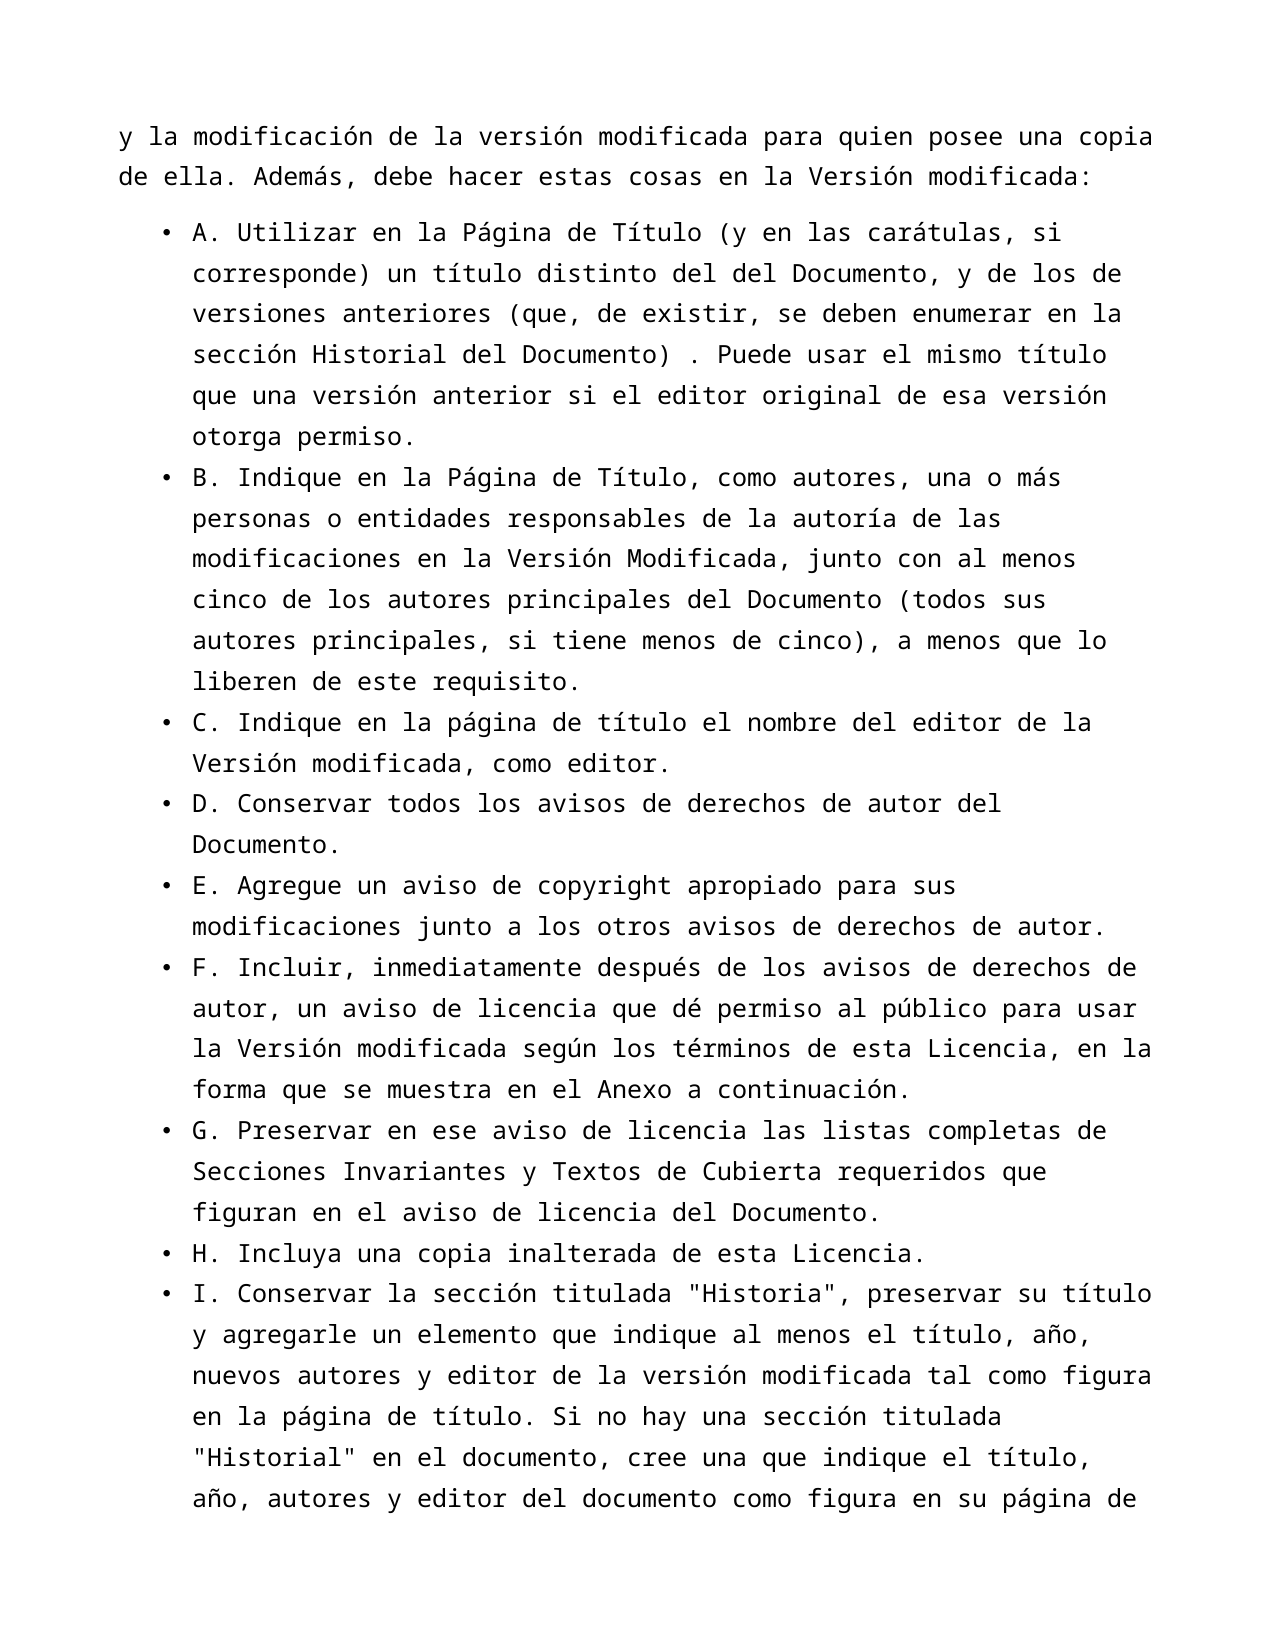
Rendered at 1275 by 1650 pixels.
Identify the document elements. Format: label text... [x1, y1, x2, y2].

list D. Conservar todos los avisos de derechos de autor del Documento. [162, 786, 1157, 861]
list C. Indique en la página de título el nombre del editor de la Versión modificada, como editor. [162, 704, 1157, 779]
list G. Preservar en ese aviso de licencia las listas completas de Secciones Invariantes y Textos de Cubierta requeridos que figuran en el aviso de licencia del Documento. [162, 1113, 1157, 1228]
list I. Conservar la sección titulada "Historia", preservar su título y agregarle un elemento que indique al menos el título, año, nuevos autores y editor de la versión modificada tal como figura en la página de título. Si no hay una sección titulada "Historial" en el documento, cree una que indique el título, año, autores y editor del documento como figura en su página de [162, 1276, 1157, 1514]
list A. Utilizar en la Página de Título (y en las carátulas, si corresponde) un título distinto del del Documento, y de los de versiones anteriores (que, de existir, se deben enumerar en la sección Historial del Documento) . Puede usar el mismo título que una versión anterior si el editor original de esa versión otorga permiso. [162, 214, 1157, 453]
list H. Incluya una copia inalterada de esta Licencia. [162, 1235, 1157, 1269]
list B. Indique en la Página de Título, como autores, una o más personas o entidades responsables de la autoría de las modificaciones en la Versión Modificada, junto con al menos cinco de los autores principales del Documento (todos sus autores principales, si tiene menos de cinco), a menos que lo liberen de este requisito. [162, 459, 1157, 698]
list E. Agregue un aviso de copyright apropiado para sus modificaciones junto a los otros avisos de derechos de autor. [162, 868, 1157, 943]
text y la modificación de la versión modificada para quien posee una copia de ella. Además, debe hacer estas cosas en la Versión modificada: [118, 118, 1157, 193]
list F. Incluir, inmediatamente después de los avisos de derechos de autor, un aviso de licencia que dé permiso al público para usar la Versión modificada según los términos de esta Licencia, en la forma que se muestra en el Anexo a continuación. [162, 949, 1157, 1106]
